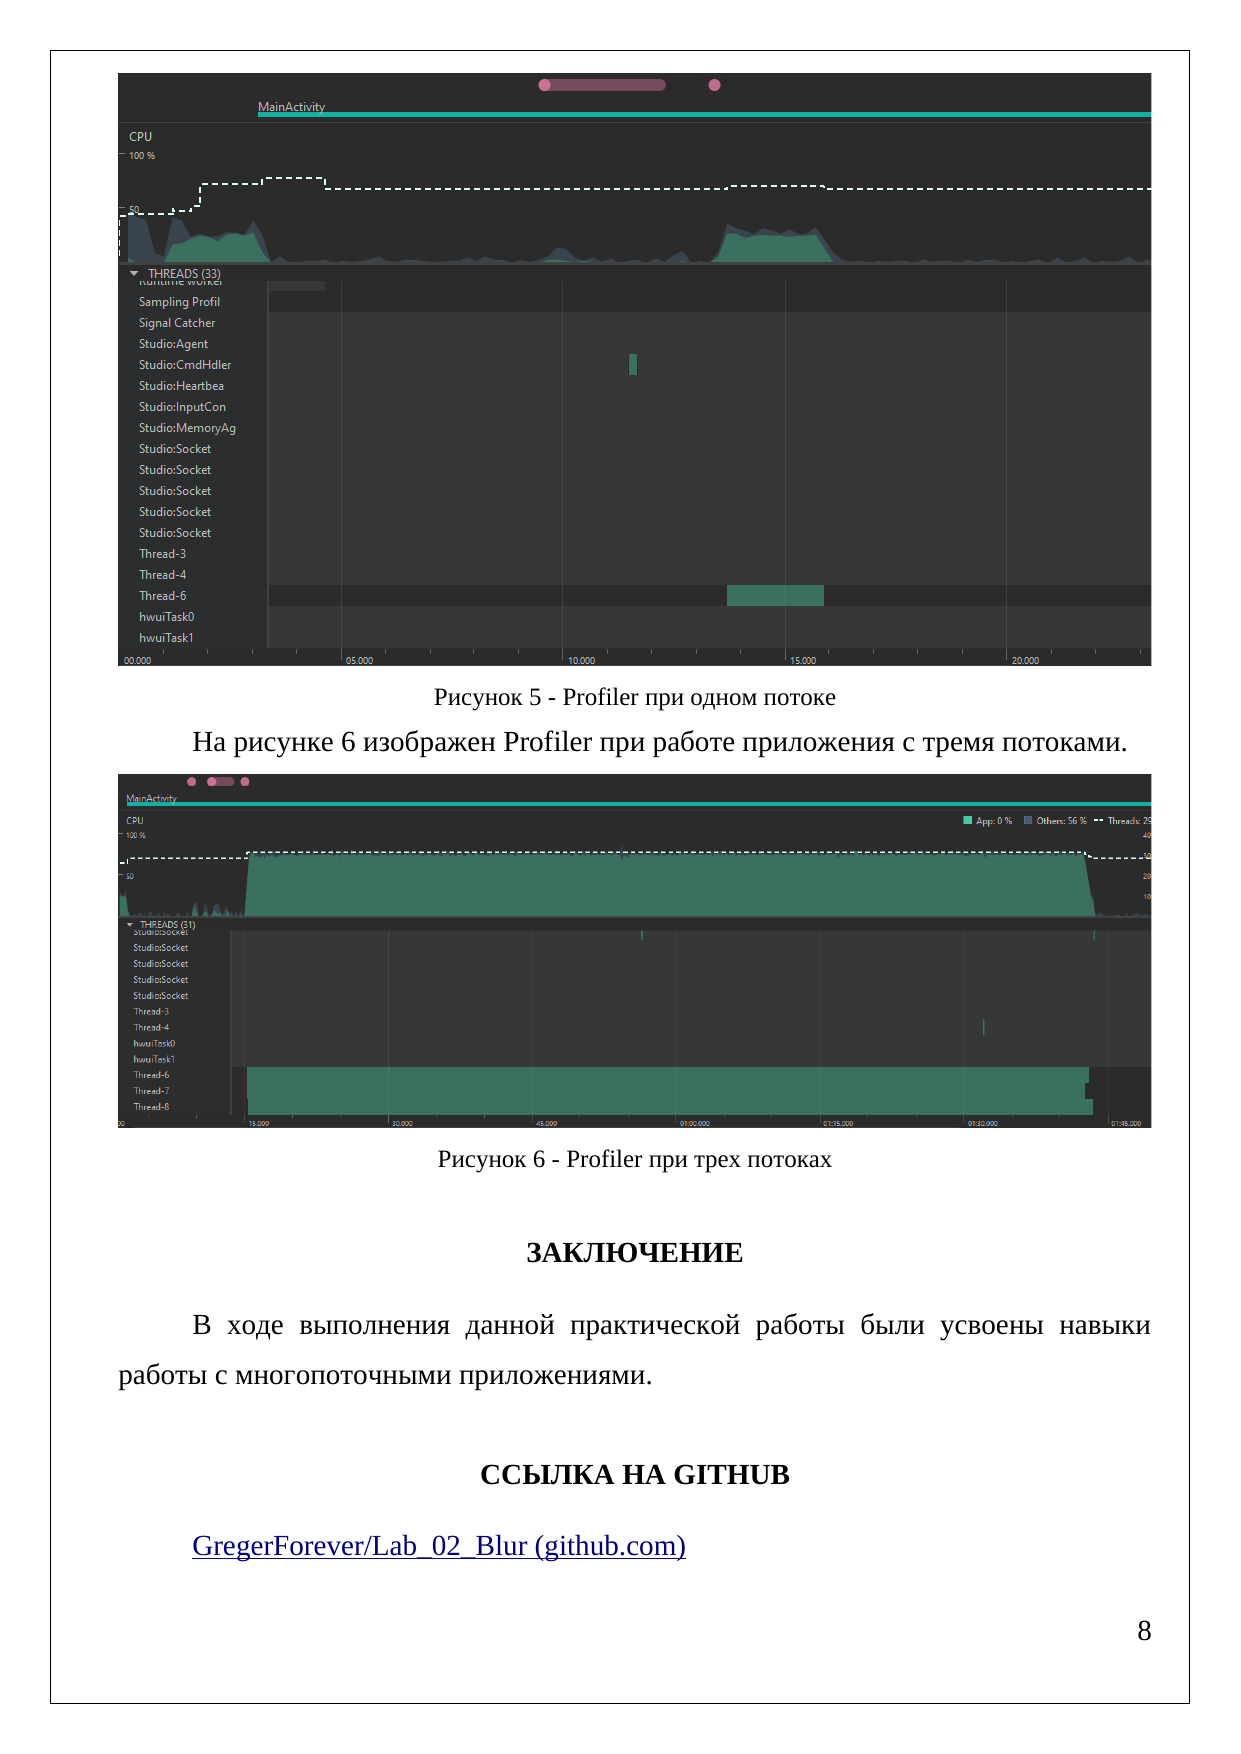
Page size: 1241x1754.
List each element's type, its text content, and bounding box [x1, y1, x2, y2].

subtitle Заключение [118, 1236, 1152, 1269]
text Рисунок 6 - Profiler при трех потоках [118, 1144, 1152, 1173]
text В ходе выполнения данной практической работы были усвоены навыки работы с многопоточными приложениями. [118, 1307, 1152, 1391]
text GregerForever/Lab_02_Blur (github.com) [118, 1528, 1152, 1562]
text На рисунке 6 изображен Profiler при работе приложения с тремя потоками. [118, 724, 1152, 757]
subtitle Ссылка на GitHub [118, 1457, 1152, 1491]
text Рисунок 5 - Profiler при одном потоке [118, 682, 1152, 711]
